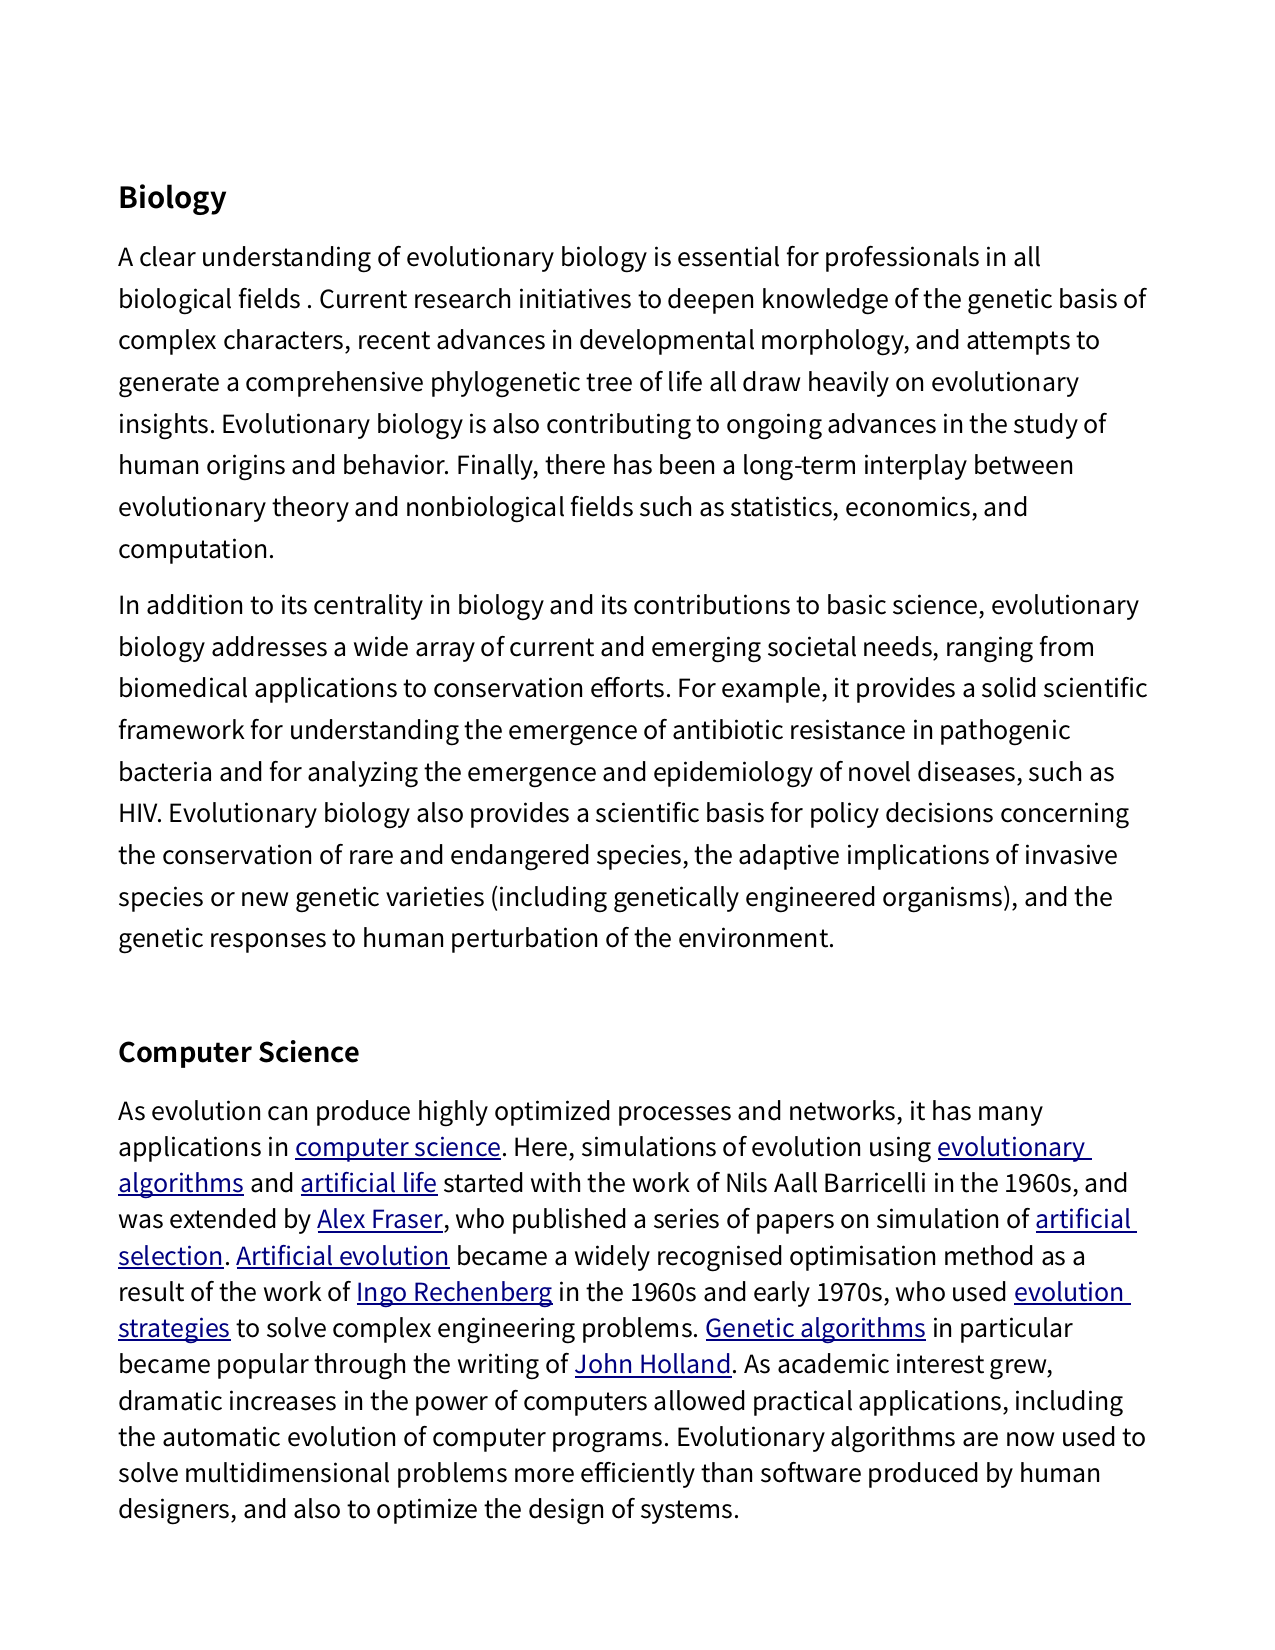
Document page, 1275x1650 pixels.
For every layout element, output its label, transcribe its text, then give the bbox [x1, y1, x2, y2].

text As evolution can produce highly optimized processes and networks, it has many applications in computer science. Here, simulations of evolution using evolutionary algorithms and artificial life started with the work of Nils Aall Barricelli in the 1960s, and was extended by Alex Fraser, who published a series of papers on simulation of artificial selection. Artificial evolution became a widely recognised optimisation method as a result of the work of Ingo Rechenberg in the 1960s and early 1970s, who used evolution strategies to solve complex engineering problems. Genetic algorithms in particular became popular through the writing of John Holland. As academic interest grew, dramatic increases in the power of computers allowed practical applications, including the automatic evolution of computer programs. Evolutionary algorithms are now used to solve multidimensional problems more efficiently than software produced by human designers, and also to optimize the design of systems. [118, 1091, 1157, 1526]
text Biology [118, 174, 1157, 217]
text In addition to its centrality in biology and its contributions to basic science, evolutionary biology addresses a wide array of current and emerging societal needs, ranging from biomedical applications to conservation efforts. For example, it provides a solid scientific framework for understanding the emergence of antibiotic resistance in pathogenic bacteria and for analyzing the emergence and epidemiology of novel diseases, such as HIV. Evolutionary biology also provides a scientific basis for policy decisions concerning the conservation of rare and endangered species, the adaptive implications of invasive species or new genetic varieties (including genetically engineered organisms), and the genetic responses to human perturbation of the environment. [118, 585, 1157, 955]
text Computer Science [118, 1031, 1157, 1071]
text A clear understanding of evolutionary biology is essential for professionals in all biological fields . Current research initiatives to deepen knowledge of the genetic basis of complex characters, recent advances in developmental morphology, and attempts to generate a comprehensive phylogenetic tree of life all draw heavily on evolutionary insights. Evolutionary biology is also contributing to ongoing advances in the study of human origins and behavior. Finally, there has been a long-term interplay between evolutionary theory and nonbiological fields such as statistics, economics, and computation. [118, 237, 1157, 565]
